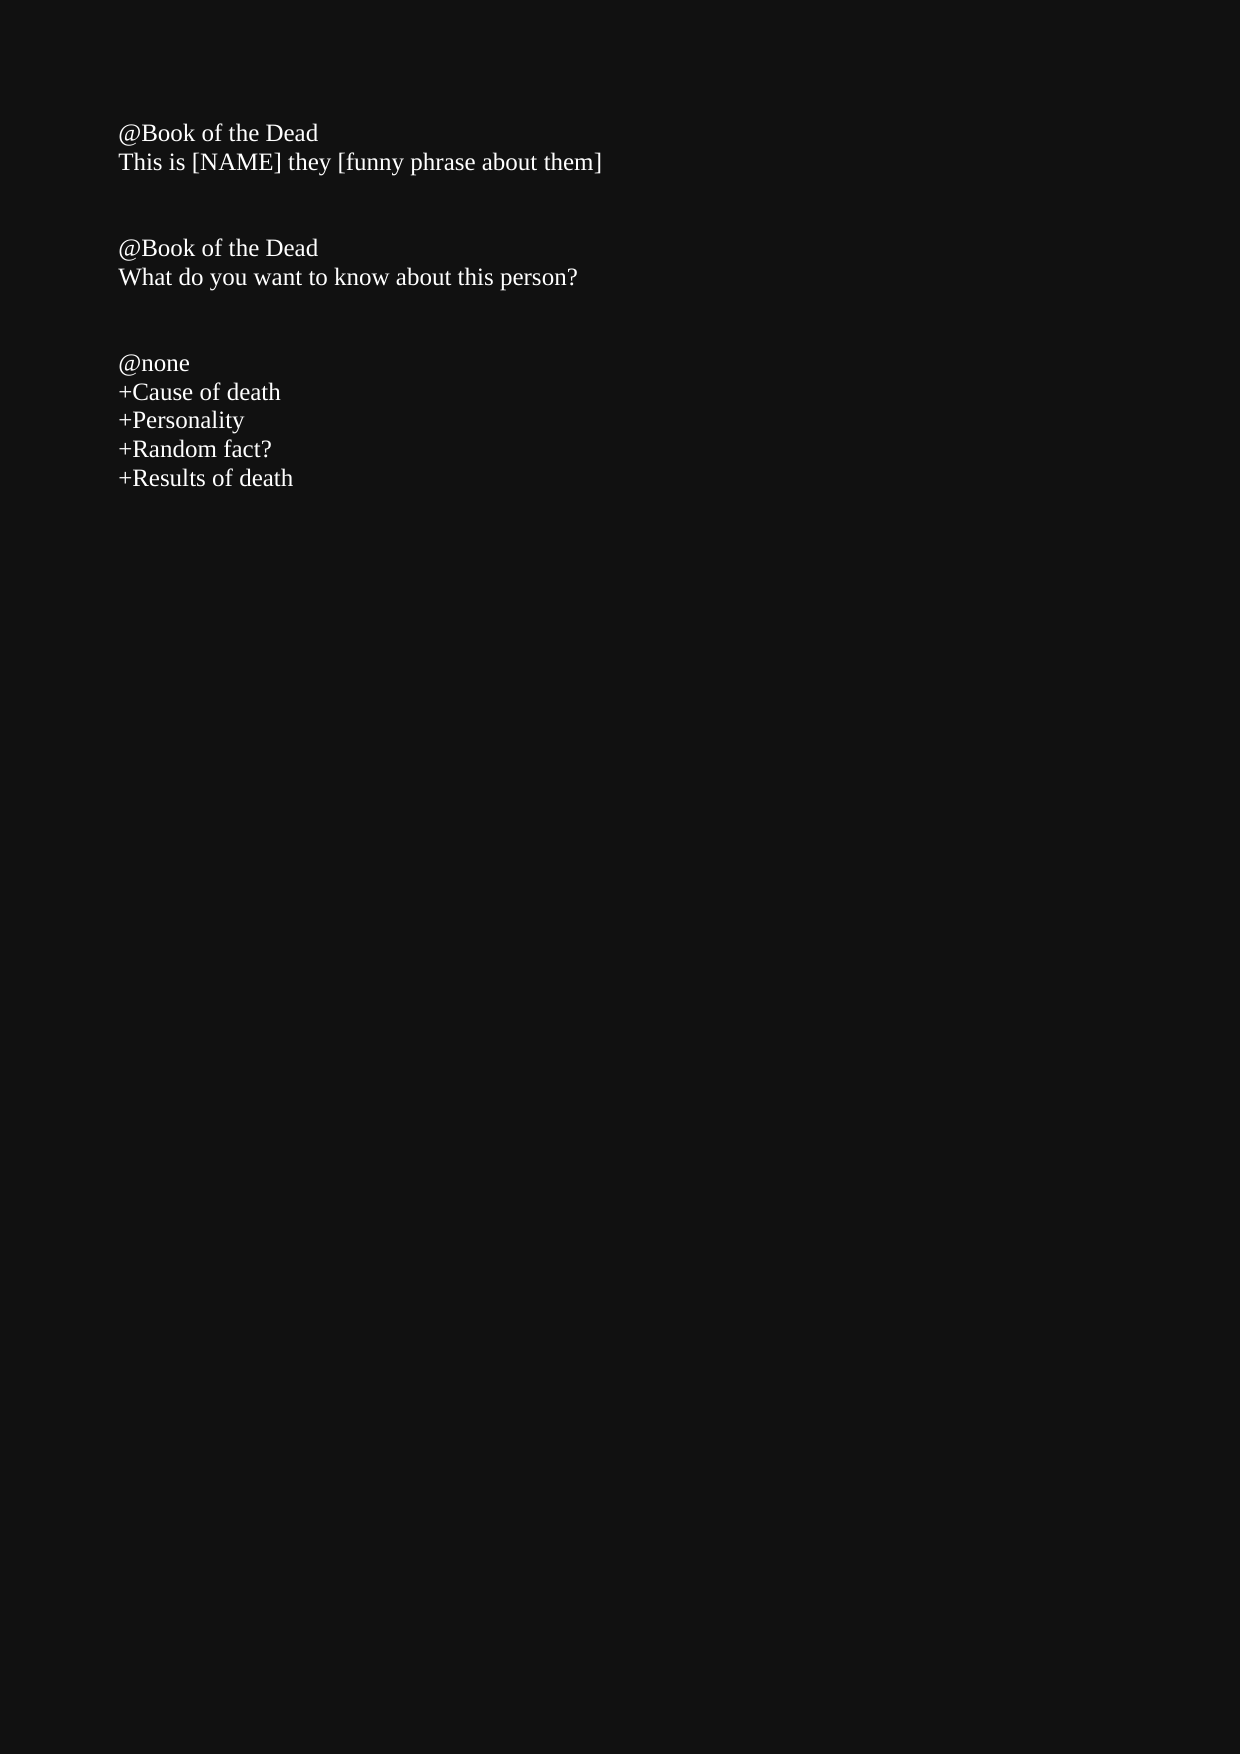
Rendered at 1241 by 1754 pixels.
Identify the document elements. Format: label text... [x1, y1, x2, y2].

text @none [118, 348, 1122, 377]
text +Random fact? [118, 434, 1122, 463]
text +Cause of death [118, 377, 1122, 406]
text @Book of the Dead [118, 118, 1122, 147]
text What do you want to know about this person? [118, 262, 1122, 291]
text +Results of death [118, 463, 1122, 492]
text This is [NAME] they [funny phrase about them] [118, 147, 1122, 176]
text @Book of the Dead [118, 233, 1122, 262]
text +Personality [118, 406, 1122, 434]
